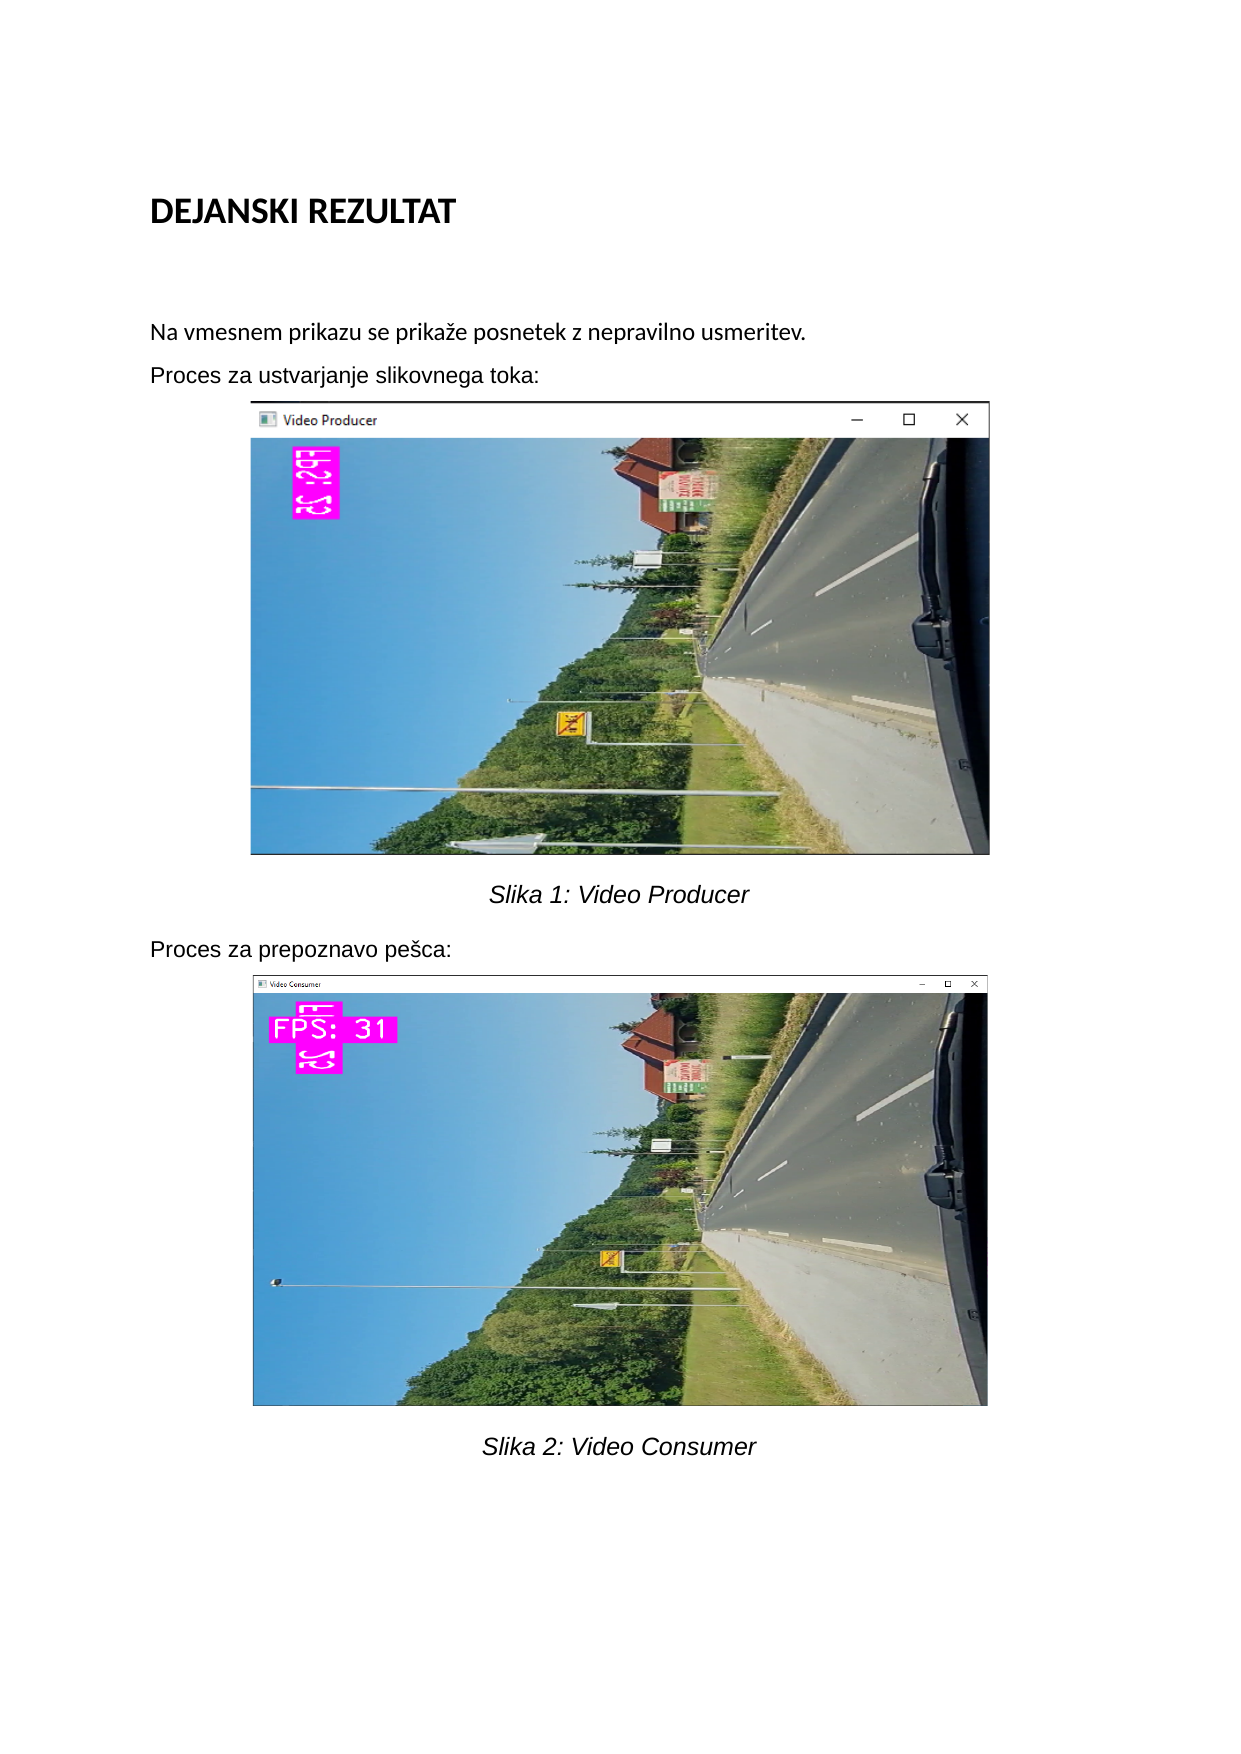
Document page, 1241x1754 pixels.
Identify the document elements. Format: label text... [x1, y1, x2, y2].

text Slika 2: Video Consumer [150, 1432, 1090, 1460]
text Slika 1: Video Producer [150, 880, 1090, 909]
text Na vmesnem prikazu se prikaže posnetek z nepravilno usmeritev. [150, 317, 1090, 347]
subtitle Dejanski rezultat [150, 187, 1090, 233]
text Proces za ustvarjanje slikovnega toka: [150, 362, 1090, 389]
text Proces za prepoznavo pešca: [150, 936, 1090, 962]
